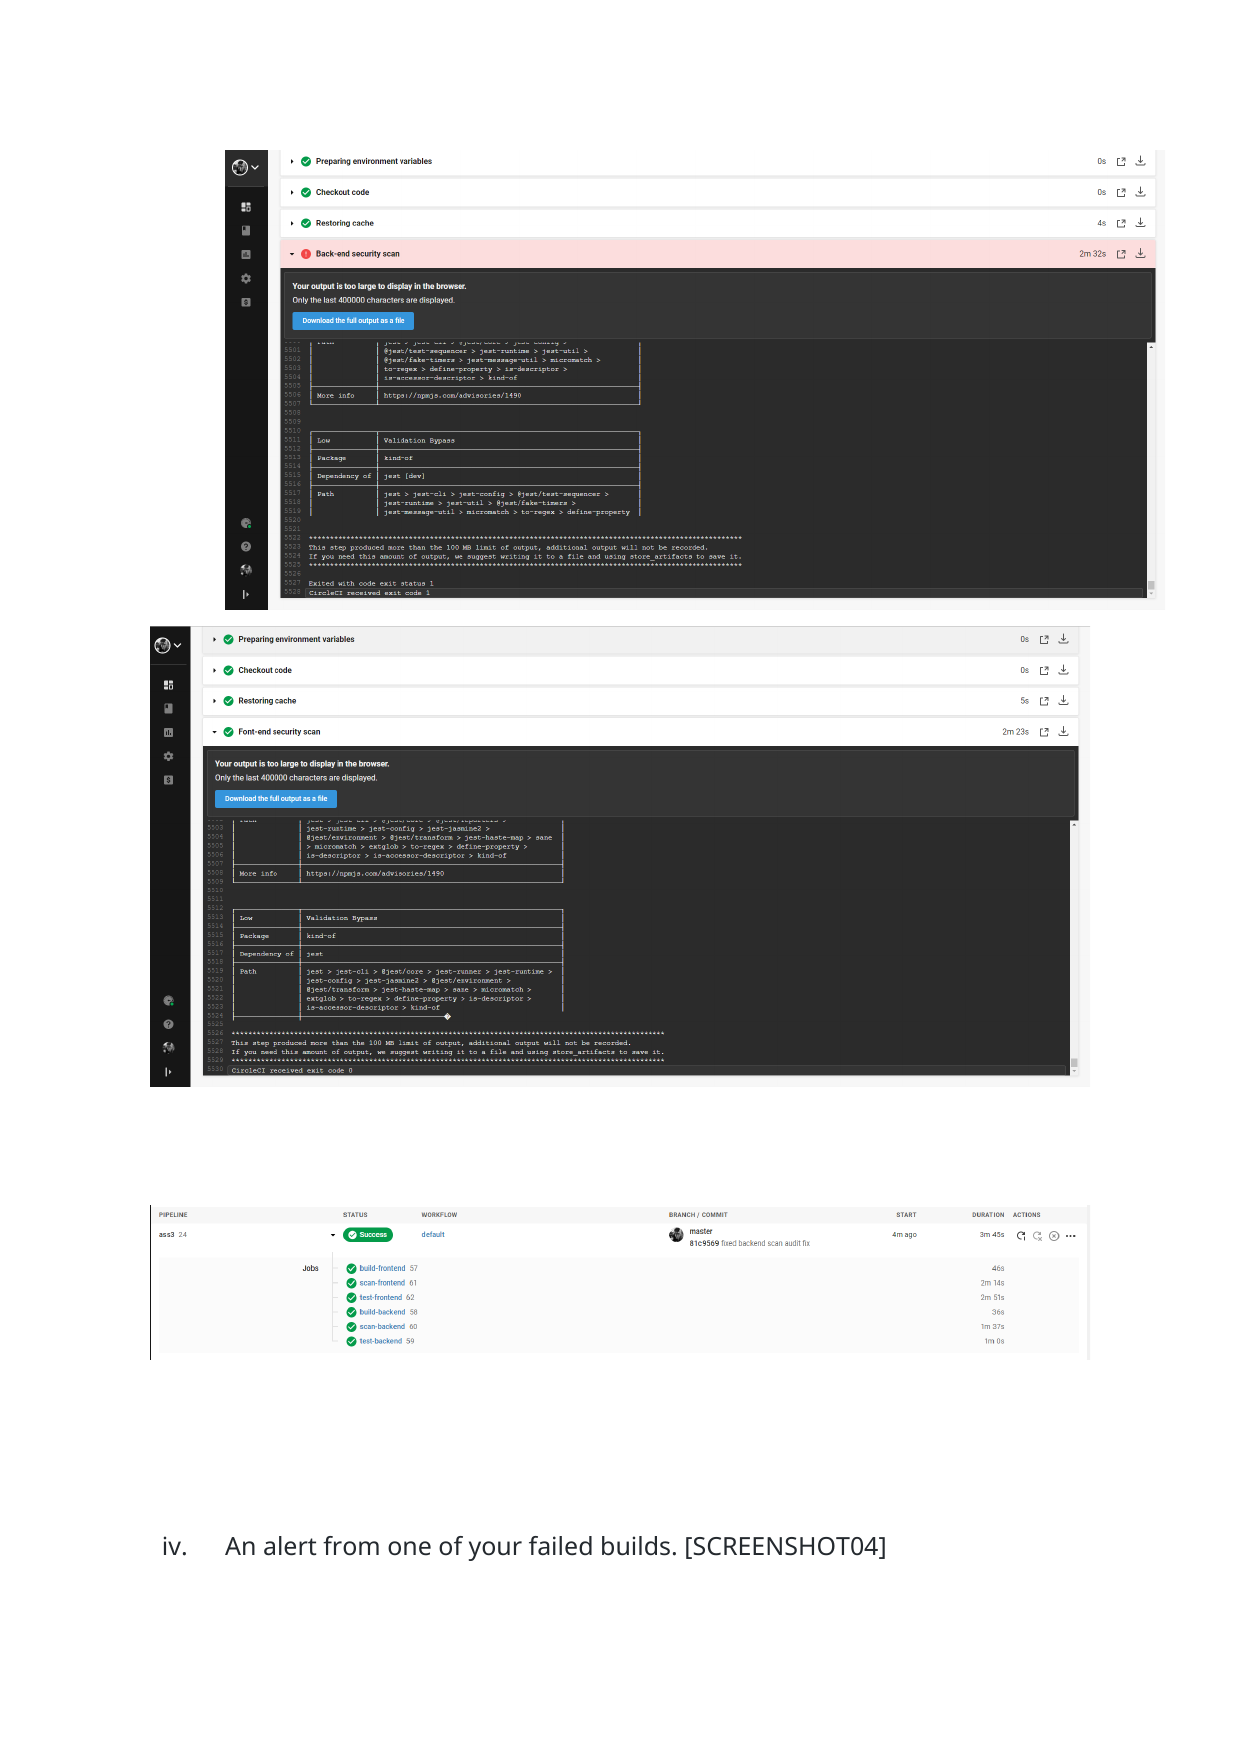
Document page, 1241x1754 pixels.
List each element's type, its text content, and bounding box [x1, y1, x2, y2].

list An alert from one of your failed builds. [SCREENSHOT04] [187, 1528, 1090, 1562]
